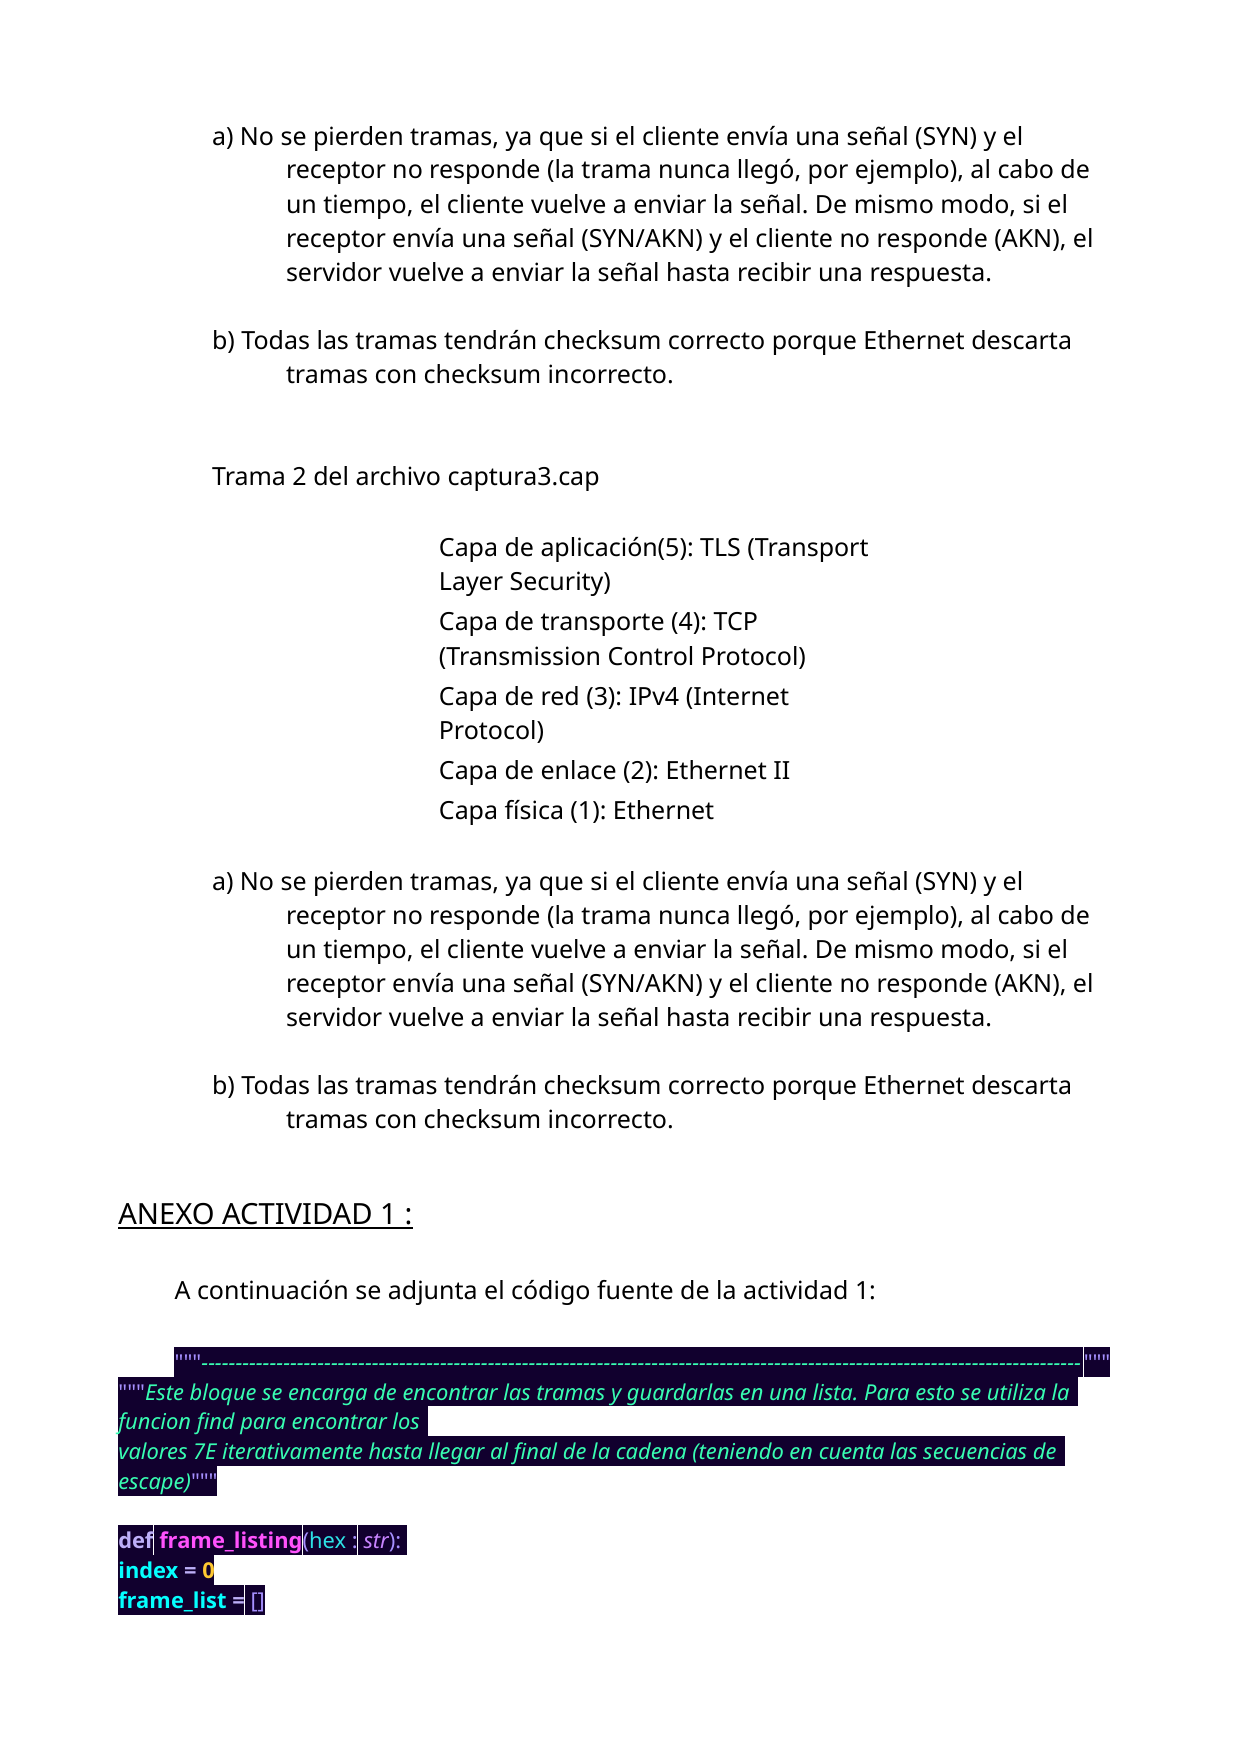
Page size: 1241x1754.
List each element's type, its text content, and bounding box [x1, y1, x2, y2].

table_cell Capa de enlace (2): Ethernet II [342, 749, 898, 789]
text valores 7E iterativamente hasta llegar al final de la cadena (teniendo en cuenta las secuencias de escape)""" [118, 1436, 1122, 1496]
table_header Capa de aplicación(5): TLS (Transport Layer Security) [342, 527, 898, 601]
text def frame_listing(hex : str): [118, 1525, 1122, 1555]
table_cell Capa física (1): Ethernet [342, 790, 898, 829]
text a) No se pierden tramas, ya que si el cliente envía una señal (SYN) y el receptor no responde (la trama nunca llegó, por ejemplo), al cabo de un tiempo, el cliente vuelve a enviar la señal. De mismo modo, si el receptor envía una señal (SYN/AKN) y el cliente no responde (AKN), el servidor vuelve a enviar la señal hasta recibir una respuesta. [212, 118, 1122, 288]
text b) Todas las tramas tendrán checksum correcto porque Ethernet descarta tramas con checksum incorrecto. [212, 1068, 1122, 1136]
text ANEXO ACTIVIDAD 1 : [118, 1194, 1122, 1233]
text index = 0 [118, 1555, 1122, 1585]
text """---------------------------------------------------------------------------------------------------------------------------------""" [174, 1347, 1122, 1377]
table_cell Capa de transporte (4): TCP (Transmission Control Protocol) [342, 601, 898, 675]
text Trama 2 del archivo captura3.cap [212, 459, 1122, 493]
text """Este bloque se encarga de encontrar las tramas y guardarlas en una lista. Para esto se utiliza la funcion find para encontrar los [118, 1377, 1122, 1436]
text b) Todas las tramas tendrán checksum correcto porque Ethernet descarta tramas con checksum incorrecto. [212, 322, 1122, 391]
text A continuación se adjunta el código fuente de la actividad 1: [174, 1273, 1122, 1307]
text a) No se pierden tramas, ya que si el cliente envía una señal (SYN) y el receptor no responde (la trama nunca llegó, por ejemplo), al cabo de un tiempo, el cliente vuelve a enviar la señal. De mismo modo, si el receptor envía una señal (SYN/AKN) y el cliente no responde (AKN), el servidor vuelve a enviar la señal hasta recibir una respuesta. [212, 864, 1122, 1034]
text frame_list = [] [118, 1585, 1122, 1615]
table_cell Capa de red (3): IPv4 (Internet Protocol) [342, 675, 898, 749]
